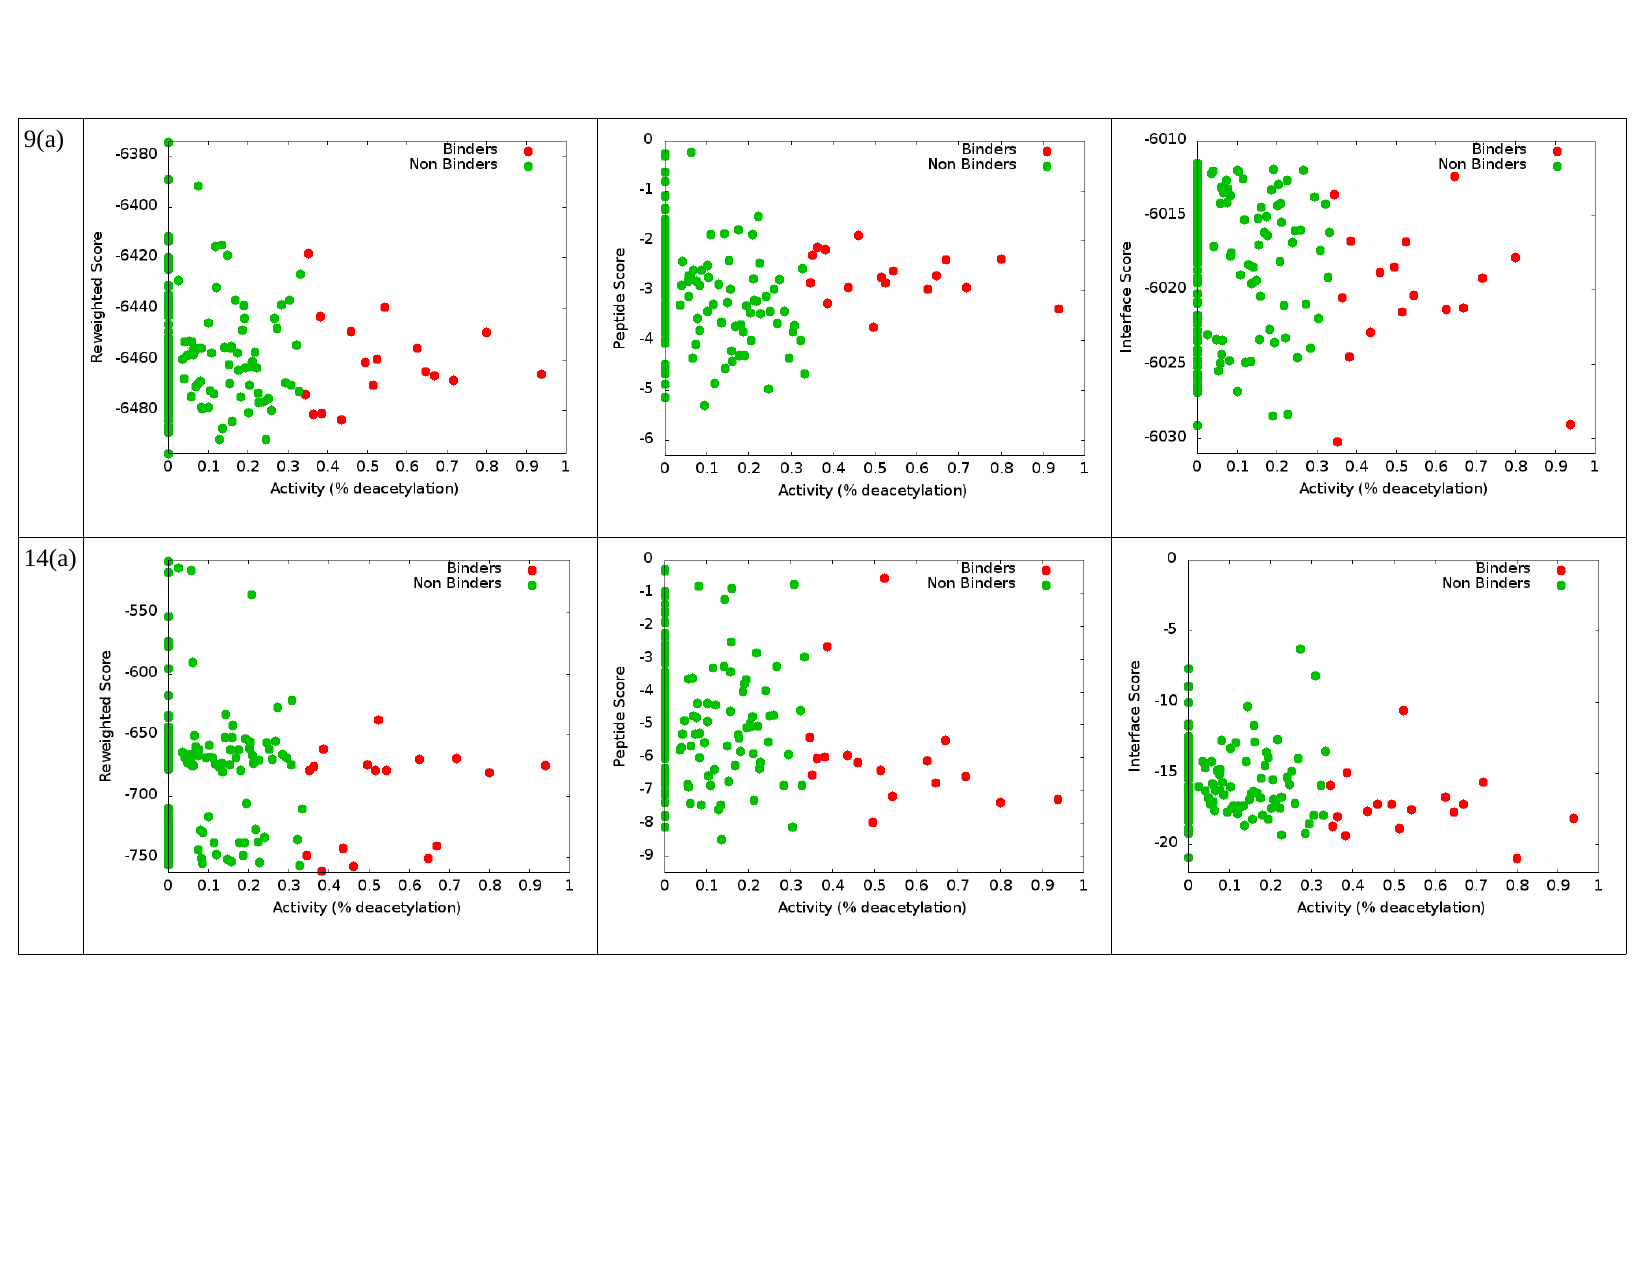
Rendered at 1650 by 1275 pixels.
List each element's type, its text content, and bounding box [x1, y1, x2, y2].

table_cell 14(a) [19, 538, 83, 954]
picture [1117, 542, 1620, 920]
picture [1117, 123, 1620, 501]
table_cell 9(a) [19, 119, 83, 537]
picture [88, 542, 592, 920]
table_cell [84, 538, 597, 954]
picture [602, 542, 1106, 920]
table_cell [1112, 119, 1626, 537]
table_cell [1112, 538, 1626, 954]
picture [88, 123, 592, 501]
table_cell [598, 119, 1111, 537]
table_cell [598, 538, 1111, 954]
table_cell [84, 119, 597, 537]
picture [602, 123, 1107, 503]
